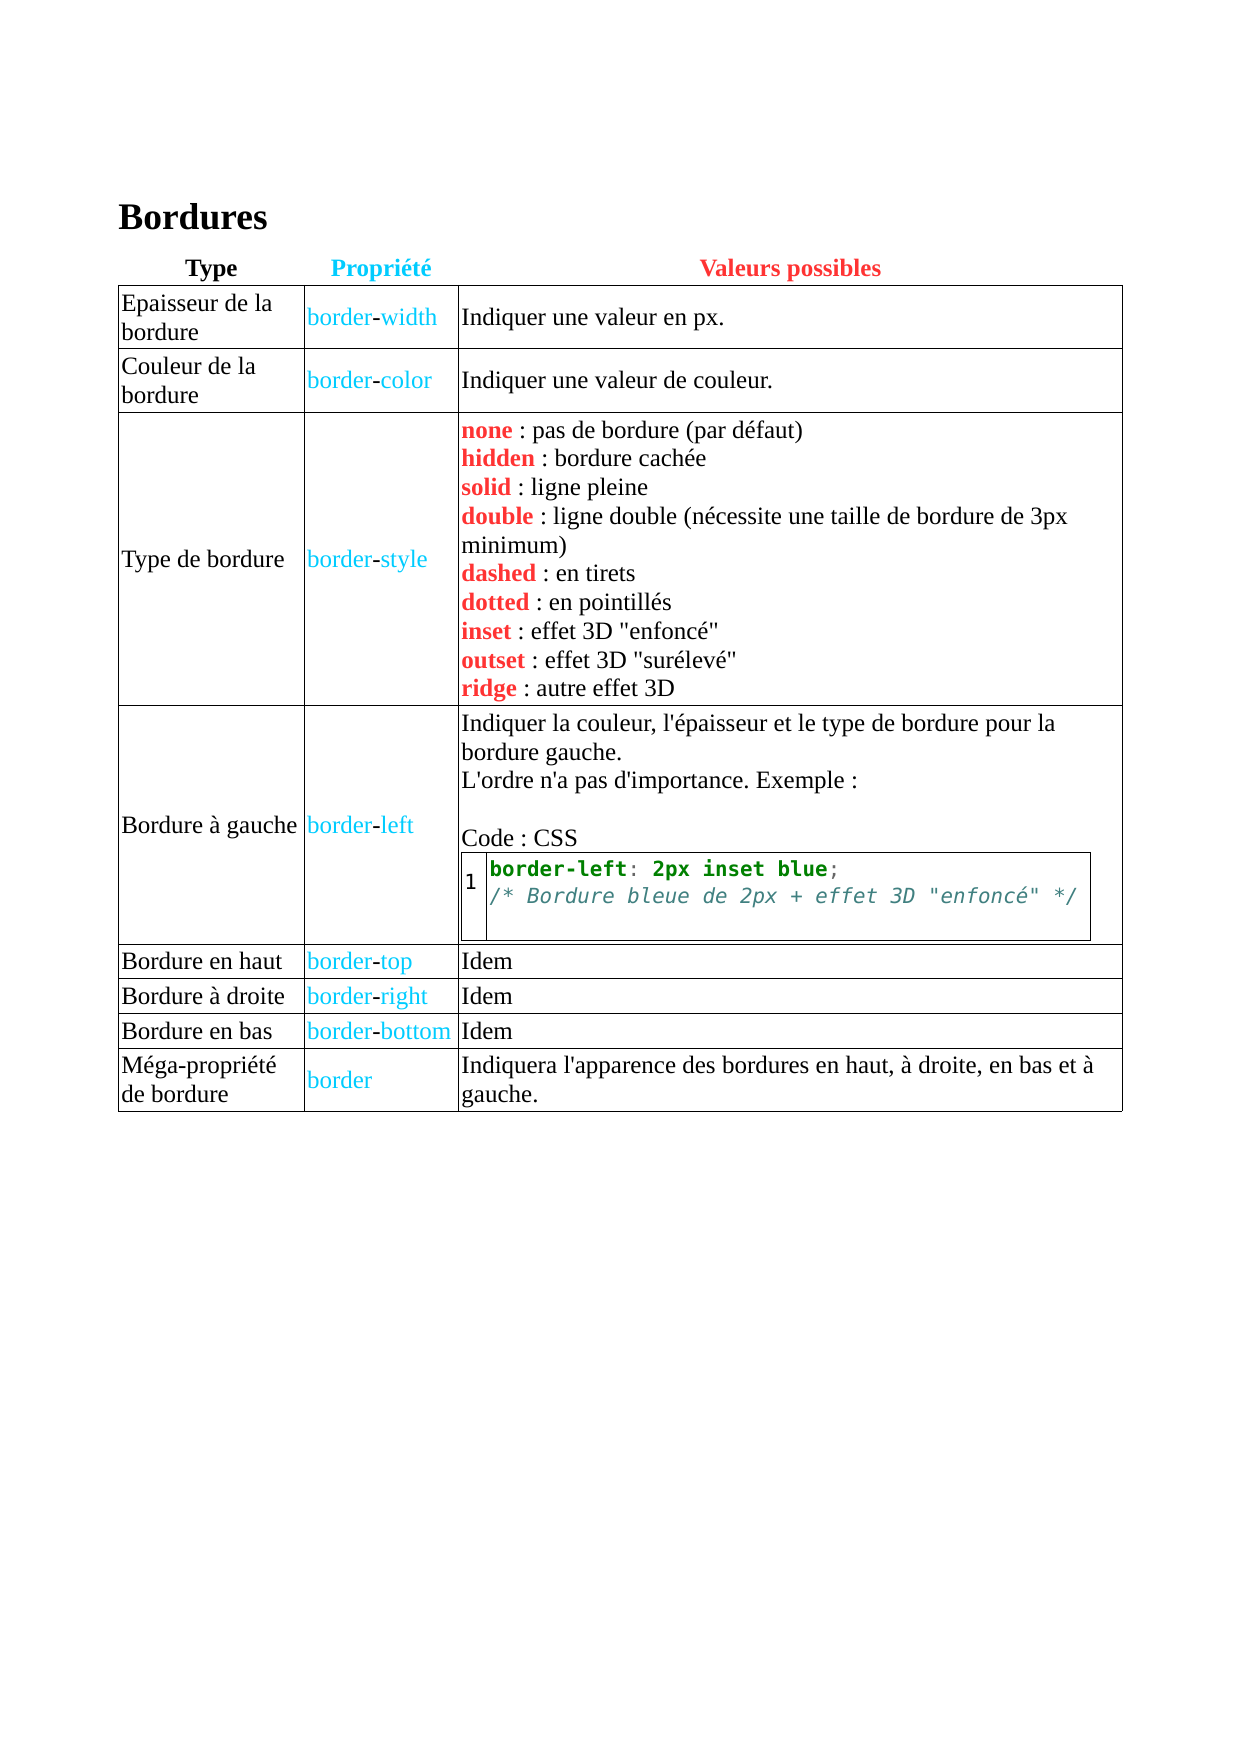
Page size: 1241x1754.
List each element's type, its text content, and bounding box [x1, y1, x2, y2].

table_cell Méga-propriété de bordure [119, 1049, 304, 1111]
table_header Propriété [304, 250, 458, 285]
table_cell Indiquer la couleur, l'épaisseur et le type de bordure pour la bordure gauche. L'ordre n'a pas d'importance. Exemple : Code : CSS [459, 706, 1122, 943]
table_cell border-style [305, 413, 458, 705]
table_header border-left: 2px inset blue; /* Bordure bleue de 2px + effet 3D "enfoncé" */ [487, 853, 1090, 940]
table_cell Idem [459, 945, 1122, 978]
table_cell Type de bordure [119, 413, 304, 705]
table_cell border-bottom [305, 1014, 458, 1047]
table_header Valeurs possibles [458, 250, 1122, 285]
table_cell Indiquera l'apparence des bordures en haut, à droite, en bas et à gauche. [459, 1049, 1122, 1111]
table_cell border-right [305, 979, 458, 1013]
table_header Type [118, 250, 304, 285]
table_header 1 [462, 853, 486, 940]
table_cell border-left [305, 706, 458, 943]
table_cell Couleur de la bordure [119, 349, 304, 412]
table_cell border-color [305, 349, 458, 412]
table_cell Bordure à droite [119, 979, 304, 1013]
table_cell Epaisseur de la bordure [119, 286, 304, 348]
table_cell border-top [305, 945, 458, 978]
subtitle Bordures [118, 194, 1122, 238]
table_cell Bordure en haut [119, 945, 304, 978]
table_cell Bordure à gauche [119, 706, 304, 943]
table_cell Indiquer une valeur de couleur. [459, 349, 1122, 412]
table_cell Indiquer une valeur en px. [459, 286, 1122, 348]
table_cell border [305, 1049, 458, 1111]
table_cell none : pas de bordure (par défaut) hidden : bordure cachée solid : ligne pleine double : ligne double (nécessite une taille de bordure de 3px minimum) dashed : en tirets dotted : en pointillés inset : effet 3D "enfoncé" outset : effet 3D "surélevé" ridge : autre effet 3D [459, 413, 1122, 705]
table_cell Idem [459, 979, 1122, 1013]
table_cell border-width [305, 286, 458, 348]
table_cell Bordure en bas [119, 1014, 304, 1047]
table_cell Idem [459, 1014, 1122, 1047]
